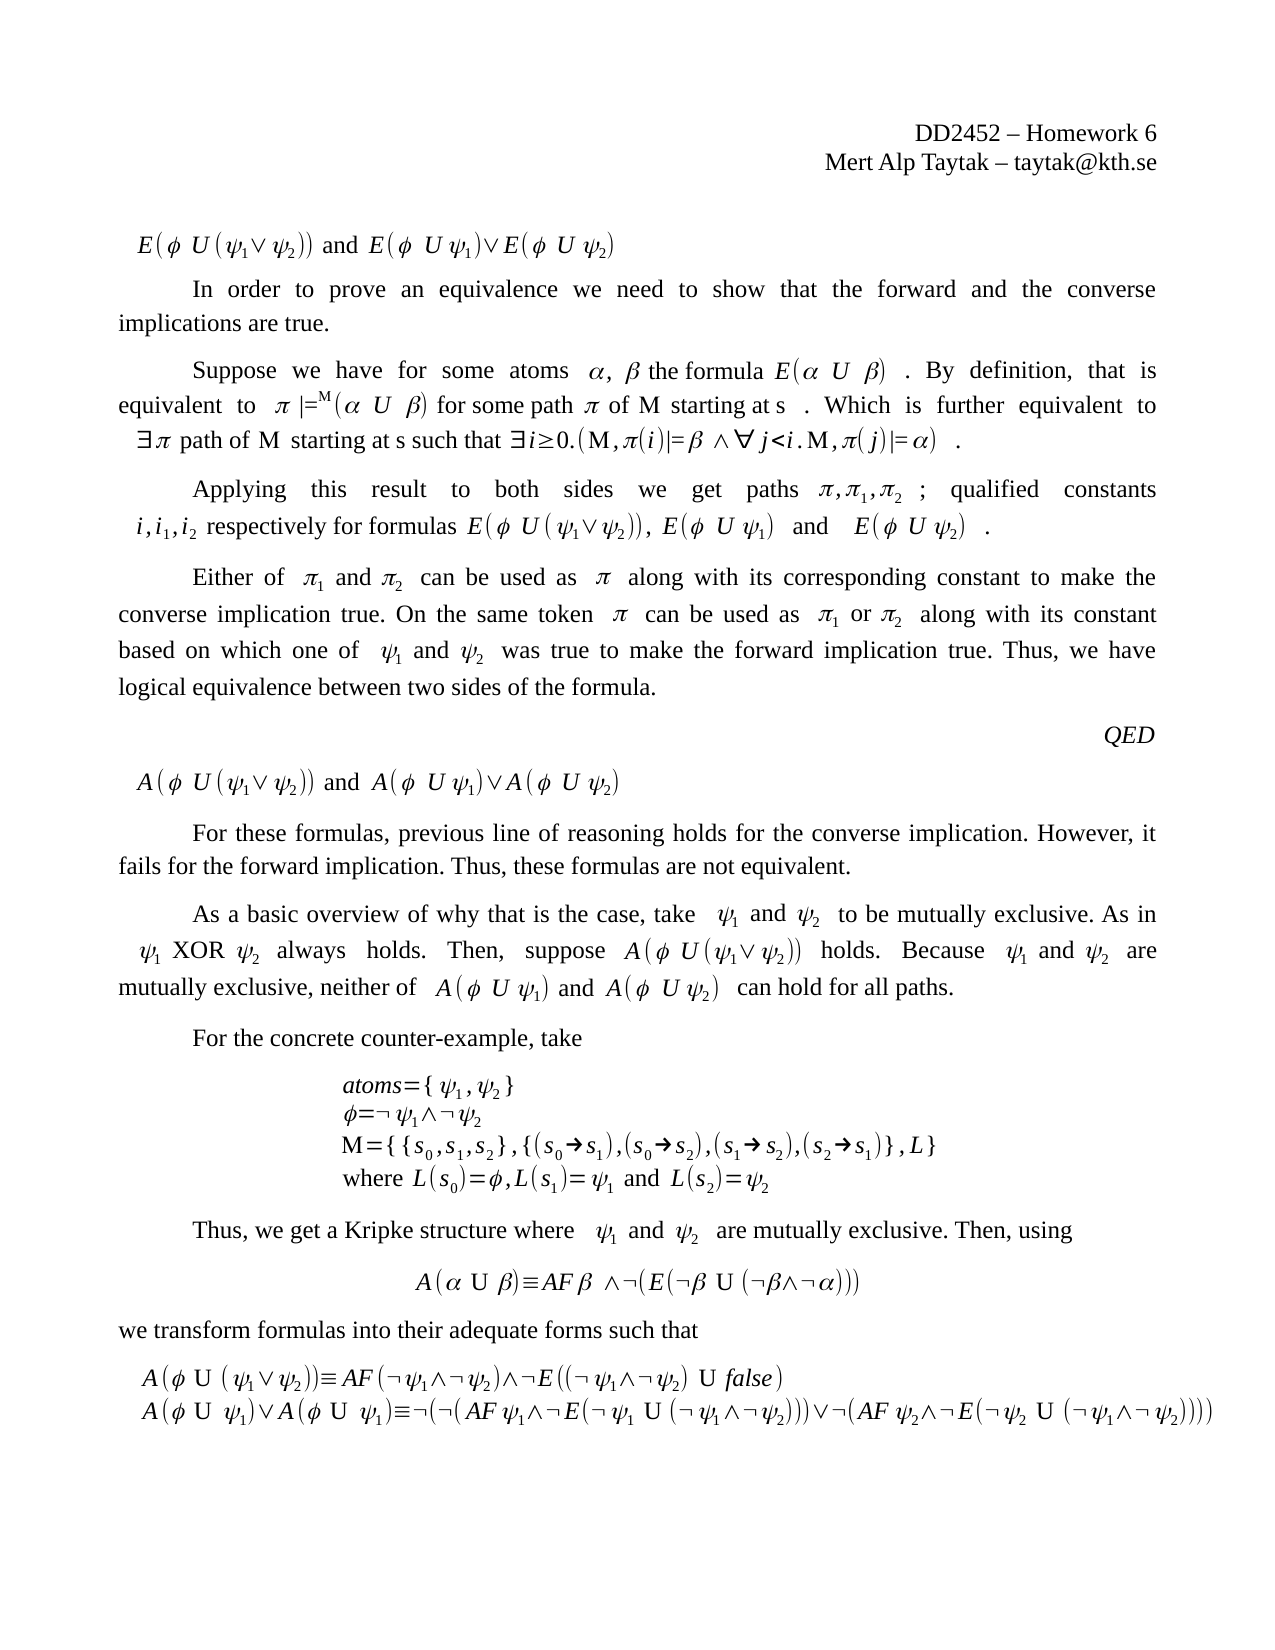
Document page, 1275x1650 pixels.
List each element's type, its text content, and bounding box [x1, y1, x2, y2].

text As a basic overview of why that is the case, taketo be mutually exclusive. As inalways holds. Then, supposeholds. Becauseare mutually exclusive, neither ofcan hold for all paths. [118, 899, 1157, 1005]
text For the concrete counter-example, take [118, 1023, 1157, 1052]
text we transform formulas into their adequate forms such that [118, 1316, 1157, 1344]
text Suppose we have for some atoms. By definition, that is equivalent to. Which is further equivalent to. [118, 355, 1157, 455]
text In order to prove an equivalence we need to show that the forward and the converse implications are true. [118, 274, 1157, 336]
text Either ofcan be used asalong with its corresponding constant to make the converse implication true. On the same tokencan be used asalong with its constant based on which one ofwas true to make the forward implication true. Thus, we have logical equivalence between two sides of the formula. [118, 562, 1157, 701]
text Applying this result to both sides we get paths; qualified constants and . [118, 474, 1157, 543]
text For these formulas, previous line of reasoning holds for the converse implication. However, it fails for the forward implication. Thus, these formulas are not equivalent. [118, 818, 1157, 880]
text QED [118, 720, 1157, 748]
text Thus, we get a Kripke structure whereare mutually exclusive. Then, using [118, 1216, 1157, 1248]
